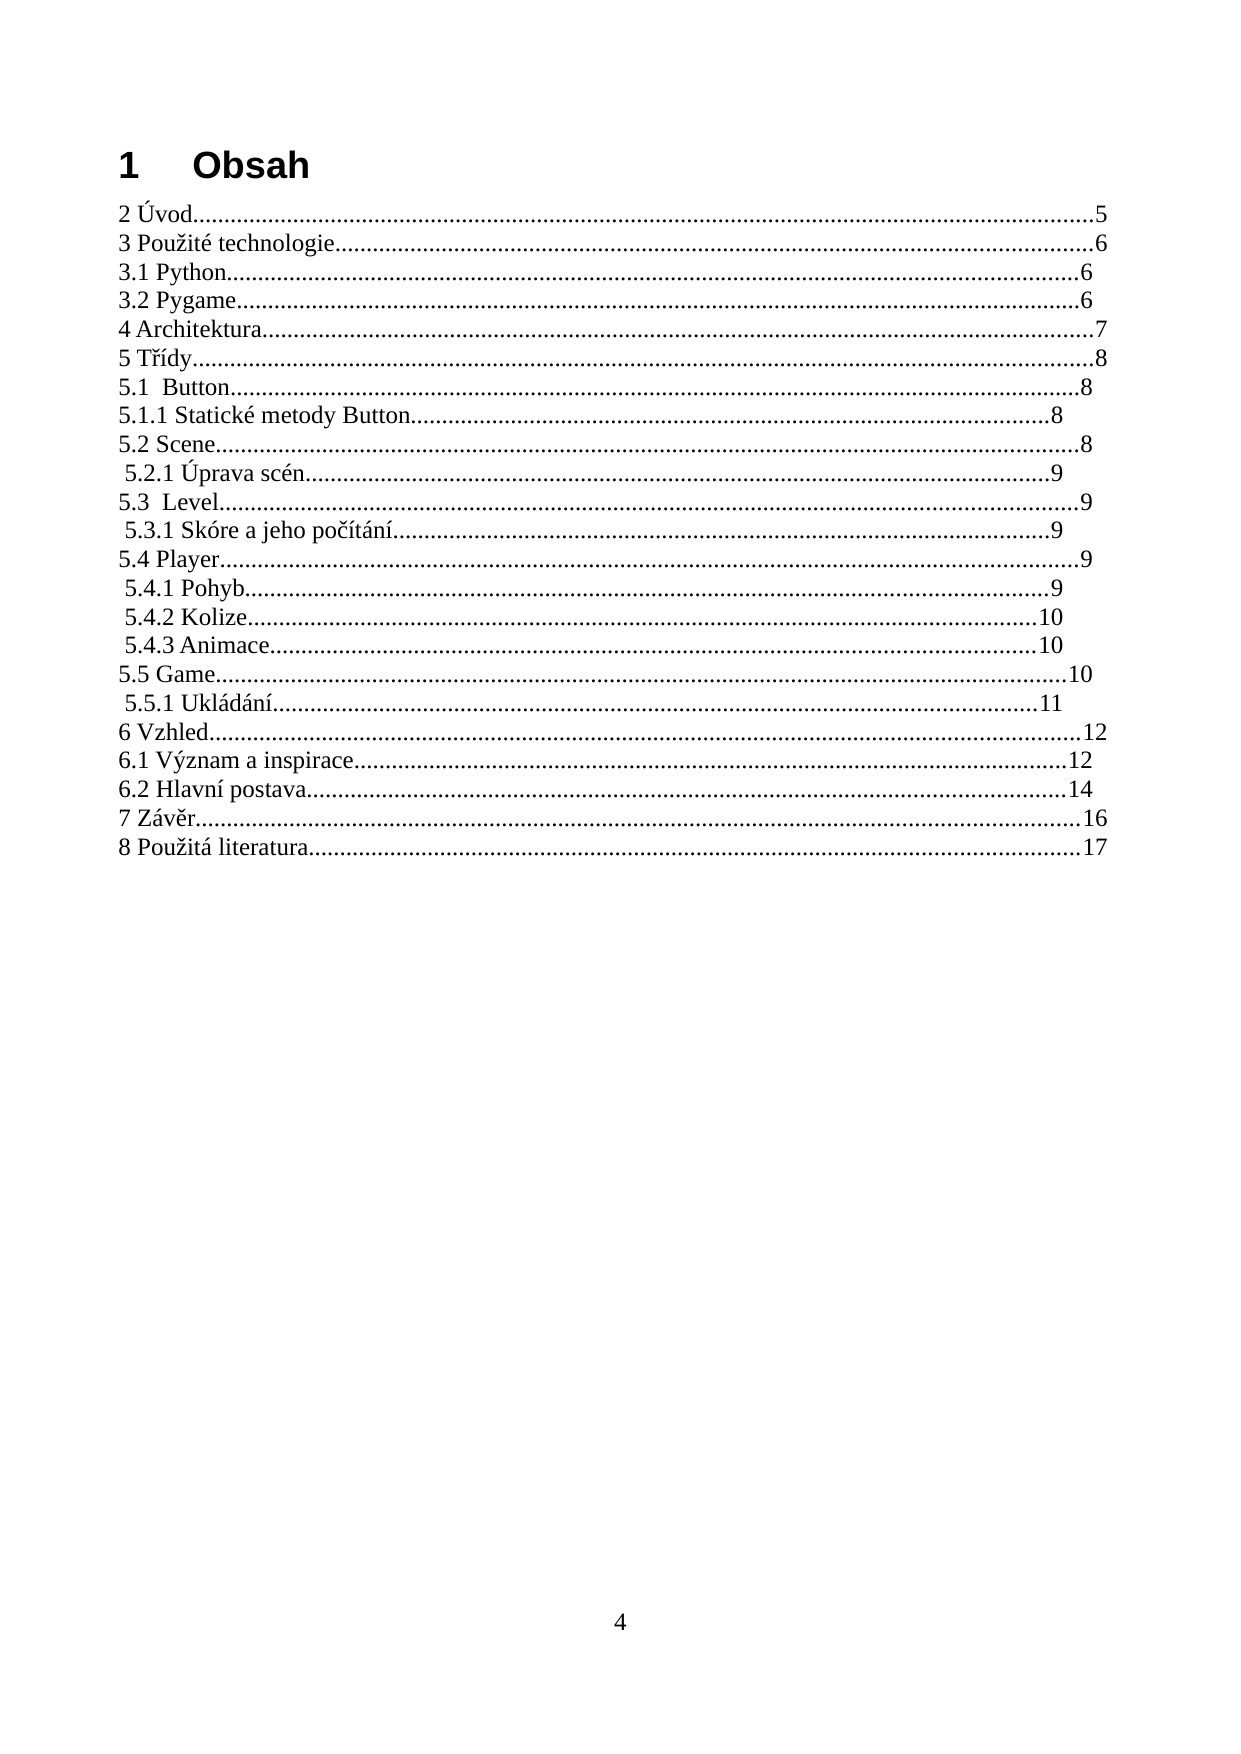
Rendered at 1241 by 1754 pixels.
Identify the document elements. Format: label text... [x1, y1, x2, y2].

text 5.1 Button 8 [118, 372, 1107, 401]
text 5.5.1 Ukládání 11 [118, 688, 1107, 717]
text 5 Třídy 8 [118, 343, 1107, 372]
text 5.4.1 Pohyb 9 [118, 573, 1107, 602]
subtitle Obsah [118, 143, 1122, 187]
text 2 Úvod 5 [118, 199, 1107, 228]
text 5.4.3 Animace 10 [118, 631, 1107, 659]
text 3 Použité technologie 6 [118, 228, 1107, 257]
text 5.1.1 Statické metody Button 8 [118, 401, 1107, 429]
text 5.5 Game 10 [118, 659, 1107, 688]
text 7 Závěr 16 [118, 803, 1107, 832]
text 6 Vzhled 12 [118, 717, 1107, 746]
text 3.2 Pygame 6 [118, 286, 1107, 314]
text 6.2 Hlavní postava 14 [118, 774, 1107, 803]
text 5.2 Scene 8 [118, 429, 1107, 458]
text 5.3.1 Skóre a jeho počítání 9 [118, 516, 1107, 544]
text 5.4 Player 9 [118, 544, 1107, 573]
text 5.2.1 Úprava scén 9 [118, 458, 1107, 487]
text 6.1 Význam a inspirace 12 [118, 746, 1107, 774]
text 5.4.2 Kolize 10 [118, 602, 1107, 631]
text 8 Použitá literatura 17 [118, 832, 1107, 861]
text 5.3 Level 9 [118, 487, 1107, 516]
text 4 Architektura 7 [118, 314, 1107, 343]
text 3.1 Python 6 [118, 257, 1107, 286]
